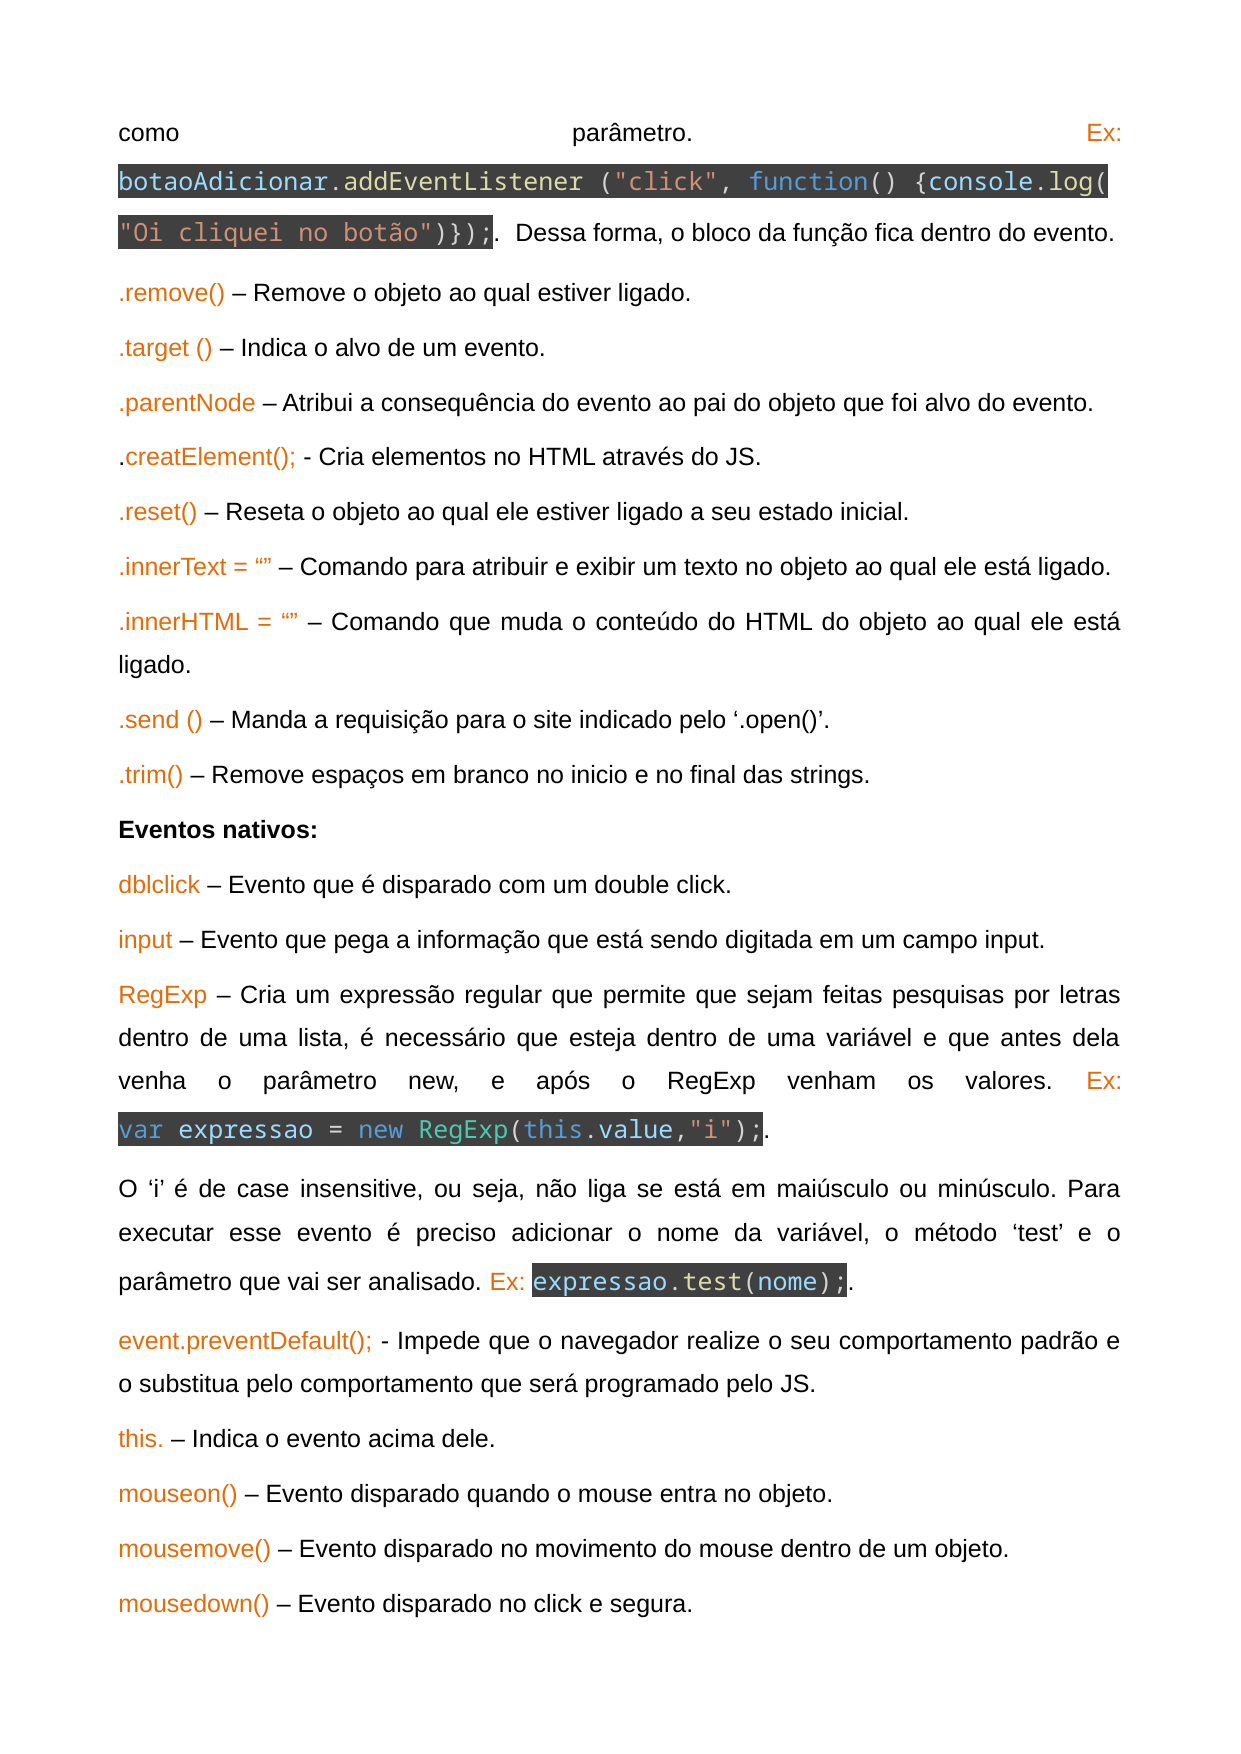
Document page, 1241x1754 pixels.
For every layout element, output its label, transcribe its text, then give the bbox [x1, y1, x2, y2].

text RegExp – Cria um expressão regular que permite que sejam feitas pesquisas por letras dentro de uma lista, é necessário que esteja dentro de uma variável e que antes dela venha o parâmetro new, e após o RegExp venham os valores. Ex: var expressao = new RegExp(this.value,"i");. [118, 979, 1122, 1146]
text .target () – Indica o alvo de um evento. [118, 333, 1122, 361]
text .reset() – Reseta o objeto ao qual ele estiver ligado a seu estado inicial. [118, 497, 1122, 526]
text input – Evento que pega a informação que está sendo digitada em um campo input. [118, 925, 1122, 953]
text como parâmetro. Ex: botaoAdicionar.addEventListener ("click", function() {console.log("Oi cliquei no botão")});. Dessa forma, o bloco da função fica dentro do evento. [118, 118, 1122, 249]
text this. – Indica o evento acima dele. [118, 1424, 1122, 1453]
text mousedown() – Evento disparado no click e segura. [118, 1589, 1122, 1617]
text O ‘i’ é de case insensitive, ou seja, não liga se está em maiúsculo ou minúsculo. Para executar esse evento é preciso adicionar o nome da variável, o método ‘test’ e o parâmetro que vai ser analisado. Ex: expressao.test(nome);. [118, 1174, 1122, 1297]
text .innerHTML = “” – Comando que muda o conteúdo do HTML do objeto ao qual ele está ligado. [118, 607, 1122, 679]
text .parentNode – Atribui a consequência do evento ao pai do objeto que foi alvo do evento. [118, 387, 1122, 416]
text event.preventDefault(); - Impede que o navegador realize o seu comportamento padrão e o substitua pelo comportamento que será programado pelo JS. [118, 1326, 1122, 1398]
text .innerText = “” – Comando para atribuir e exibir um texto no objeto ao qual ele está ligado. [118, 552, 1122, 581]
text .remove() – Remove o objeto ao qual estiver ligado. [118, 278, 1122, 306]
text mouseon() – Evento disparado quando o mouse entra no objeto. [118, 1479, 1122, 1508]
text .send () – Manda a requisição para o site indicado pelo ‘.open()’. [118, 705, 1122, 734]
text dblclick – Evento que é disparado com um double click. [118, 870, 1122, 898]
text .trim() – Remove espaços em branco no inicio e no final das strings. [118, 760, 1122, 789]
text Eventos nativos: [118, 815, 1122, 844]
text mousemove() – Evento disparado no movimento do mouse dentro de um objeto. [118, 1534, 1122, 1563]
text .creatElement(); - Cria elementos no HTML através do JS. [118, 442, 1122, 471]
